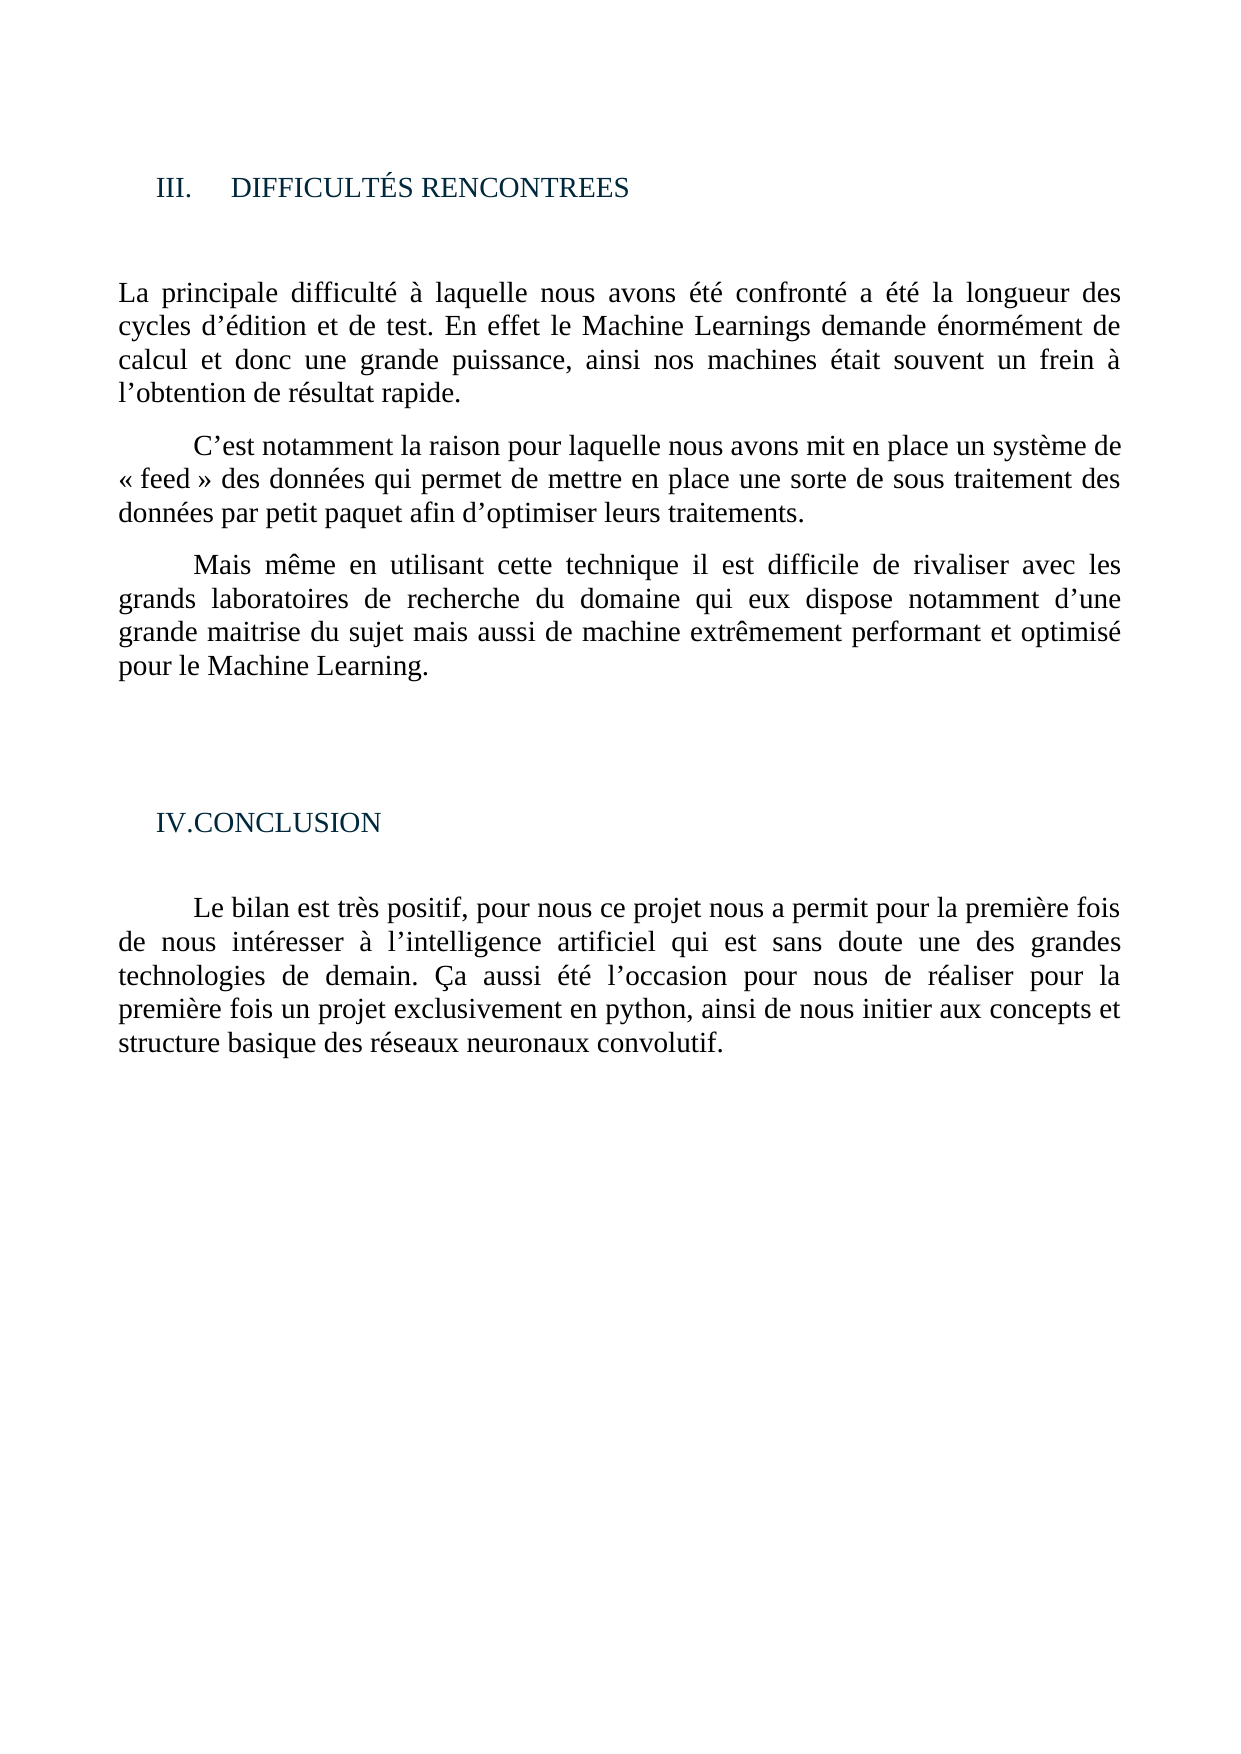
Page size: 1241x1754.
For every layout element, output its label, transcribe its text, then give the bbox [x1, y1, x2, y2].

list difficultés rencontrees [156, 170, 1122, 204]
text Mais même en utilisant cette technique il est difficile de rivaliser avec les grands laboratoires de recherche du domaine qui eux dispose notamment d’une grande maitrise du sujet mais aussi de machine extrêmement performant et optimisé pour le Machine Learning. [118, 547, 1122, 681]
text La principale difficulté à laquelle nous avons été confronté a été la longueur des cycles d’édition et de test. En effet le Machine Learnings demande énormément de calcul et donc une grande puissance, ainsi nos machines était souvent un frein à l’obtention de résultat rapide. [118, 275, 1122, 409]
text C’est notamment la raison pour laquelle nous avons mit en place un système de « feed » des données qui permet de mettre en place une sorte de sous traitement des données par petit paquet afin d’optimiser leurs traitements. [118, 428, 1122, 528]
text Le bilan est très positif, pour nous ce projet nous a permit pour la première fois de nous intéresser à l’intelligence artificiel qui est sans doute une des grandes technologies de demain. Ça aussi été l’occasion pour nous de réaliser pour la première fois un projet exclusivement en python, ainsi de nous initier aux concepts et structure basique des réseaux neuronaux convolutif. [118, 891, 1122, 1058]
text IV.CONCLUSION [156, 805, 1122, 838]
